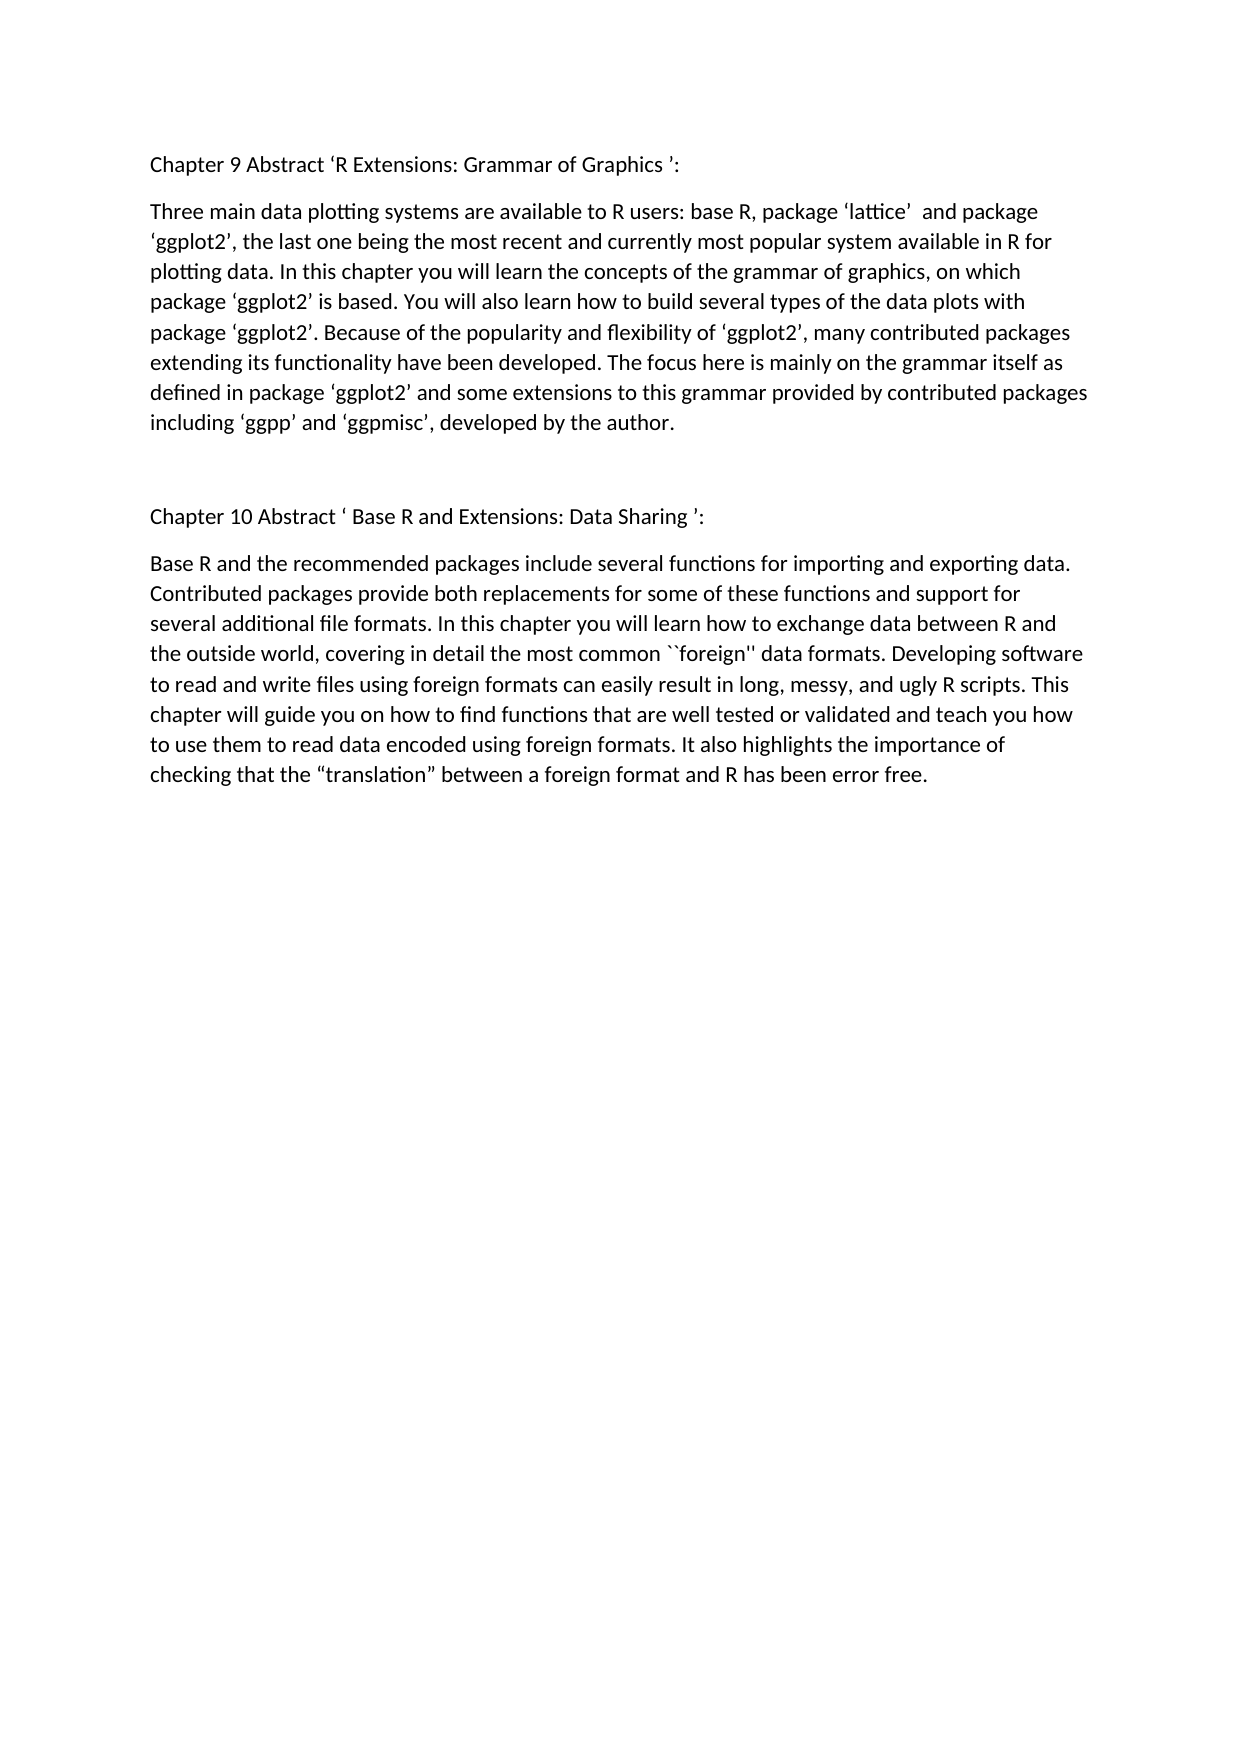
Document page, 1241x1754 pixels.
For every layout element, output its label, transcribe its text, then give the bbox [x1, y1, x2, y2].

text Three main data plotting systems are available to R users: base R, package ‘lattice’ and package ‘ggplot2’, the last one being the most recent and currently most popular system available in R for plotting data. In this chapter you will learn the concepts of the grammar of graphics, on which package ‘ggplot2’ is based. You will also learn how to build several types of the data plots with package ‘ggplot2’. Because of the popularity and flexibility of ‘ggplot2’, many contributed packages extending its functionality have been developed. The focus here is mainly on the grammar itself as defined in package ‘ggplot2’ and some extensions to this grammar provided by contributed packages including ‘ggpp’ and ‘ggpmisc’, developed by the author. [150, 197, 1090, 436]
text Base R and the recommended packages include several functions for importing and exporting data. Contributed packages provide both replacements for some of these functions and support for several additional file formats. In this chapter you will learn how to exchange data between R and the outside world, covering in detail the most common ``foreign'' data formats. Developing software to read and write files using foreign formats can easily result in long, messy, and ugly R scripts. This chapter will guide you on how to find functions that are well tested or validated and teach you how to use them to read data encoded using foreign formats. It also highlights the importance of checking that the “translation” between a foreign format and R has been error free. [150, 549, 1090, 788]
text Chapter 10 Abstract ‘ Base R and Extensions: Data Sharing ’: [150, 502, 1090, 530]
text Chapter 9 Abstract ‘R Extensions: Grammar of Graphics ’: [150, 150, 1090, 178]
